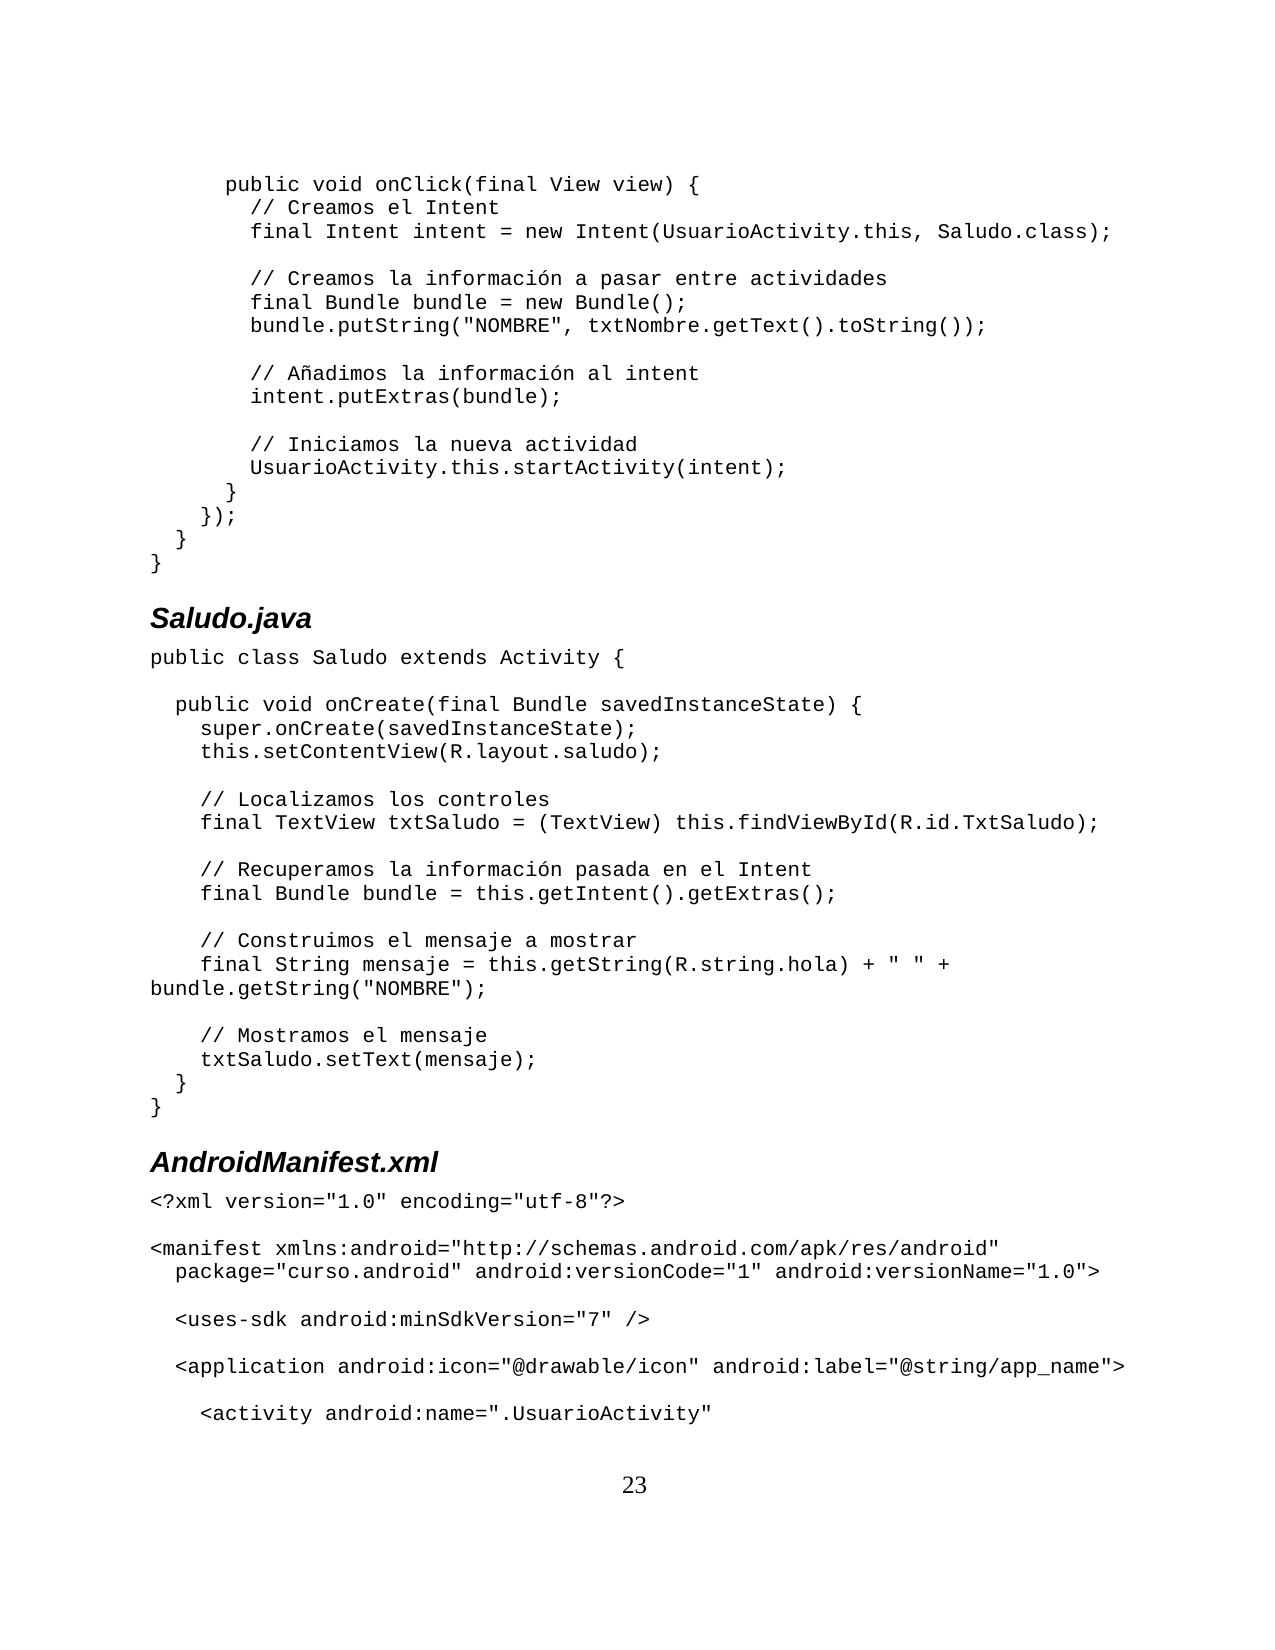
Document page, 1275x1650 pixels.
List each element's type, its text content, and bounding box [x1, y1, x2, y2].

text <?xml version="1.0" encoding="utf-8"?> [150, 1191, 1125, 1214]
text txtSaludo.setText(mensaje); [150, 1049, 1125, 1072]
text <uses-sdk android:minSdkVersion="7" /> [150, 1309, 1125, 1332]
text public class Saludo extends Activity { [150, 647, 1125, 670]
text // Recuperamos la información pasada en el Intent [150, 859, 1125, 883]
text } [150, 528, 1125, 552]
text } [150, 1096, 1125, 1119]
text // Añadimos la información al intent [150, 363, 1125, 386]
text public void onClick(final View view) { [150, 174, 1125, 197]
text super.onCreate(savedInstanceState); [150, 718, 1125, 741]
text } [150, 1072, 1125, 1096]
text this.setContentView(R.layout.saludo); [150, 741, 1125, 765]
text // Creamos la información a pasar entre actividades [150, 268, 1125, 292]
text }); [150, 505, 1125, 528]
text } [150, 552, 1125, 576]
text final Bundle bundle = new Bundle(); [150, 292, 1125, 316]
subtitle AndroidManifest.xml [150, 1144, 1125, 1178]
subtitle Saludo.java [150, 601, 1125, 634]
text } [150, 481, 1125, 505]
text // Mostramos el mensaje [150, 1025, 1125, 1049]
text // Construimos el mensaje a mostrar [150, 930, 1125, 954]
text intent.putExtras(bundle); [150, 386, 1125, 410]
text final TextView txtSaludo = (TextView) this.findViewById(R.id.TxtSaludo); [150, 812, 1125, 836]
text // Iniciamos la nueva actividad [150, 434, 1125, 457]
text // Localizamos los controles [150, 788, 1125, 812]
text bundle.putString("NOMBRE", txtNombre.getText().toString()); [150, 316, 1125, 339]
text final Intent intent = new Intent(UsuarioActivity.this, Saludo.class); [150, 221, 1125, 244]
text UsuarioActivity.this.startActivity(intent); [150, 457, 1125, 481]
text // Creamos el Intent [150, 197, 1125, 221]
text <manifest xmlns:android="http://schemas.android.com/apk/res/android" [150, 1238, 1125, 1262]
text <activity android:name=".UsuarioActivity" [150, 1403, 1125, 1427]
text package="curso.android" android:versionCode="1" android:versionName="1.0"> [150, 1262, 1125, 1285]
text final Bundle bundle = this.getIntent().getExtras(); [150, 883, 1125, 907]
text public void onCreate(final Bundle savedInstanceState) { [150, 694, 1125, 718]
text final String mensaje = this.getString(R.string.hola) + " " + bundle.getString("NOMBRE"); [150, 954, 1125, 1001]
text <application android:icon="@drawable/icon" android:label="@string/app_name"> [150, 1356, 1125, 1380]
